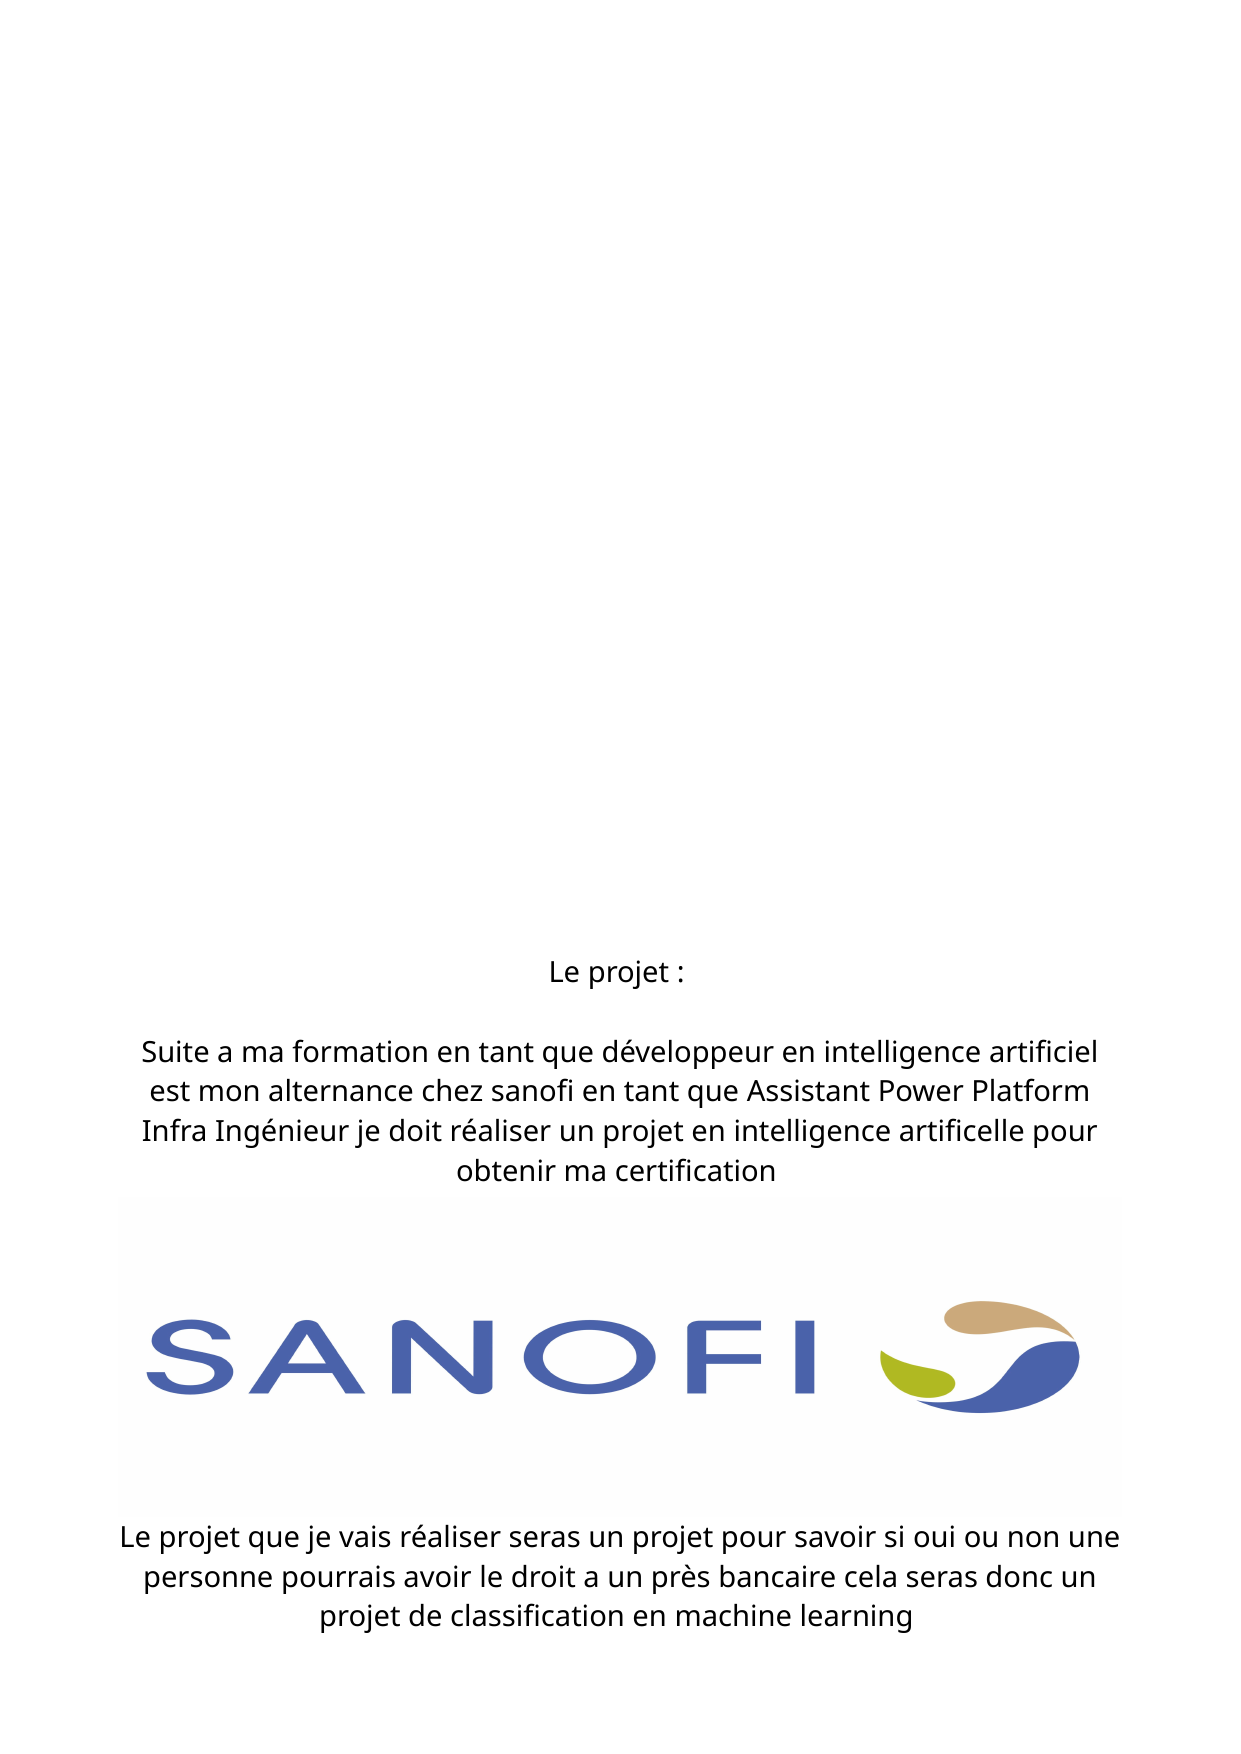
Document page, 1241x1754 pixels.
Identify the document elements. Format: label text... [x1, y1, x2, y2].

text Suite a ma formation en tant que développeur en intelligence artificiel est mon alternance chez sanofi en tant que Assistant Power Platform Infra Ingénieur je doit réaliser un projet en intelligence artificelle pour obtenir ma certification [118, 1031, 1122, 1190]
text [118, 1190, 1122, 1197]
picture [118, 1197, 1123, 1517]
text Le projet : [118, 952, 1122, 991]
text Le projet que je vais réaliser seras un projet pour savoir si oui ou non une personne pourrais avoir le droit a un près bancaire cela seras donc un projet de classification en machine learning [118, 1517, 1122, 1635]
